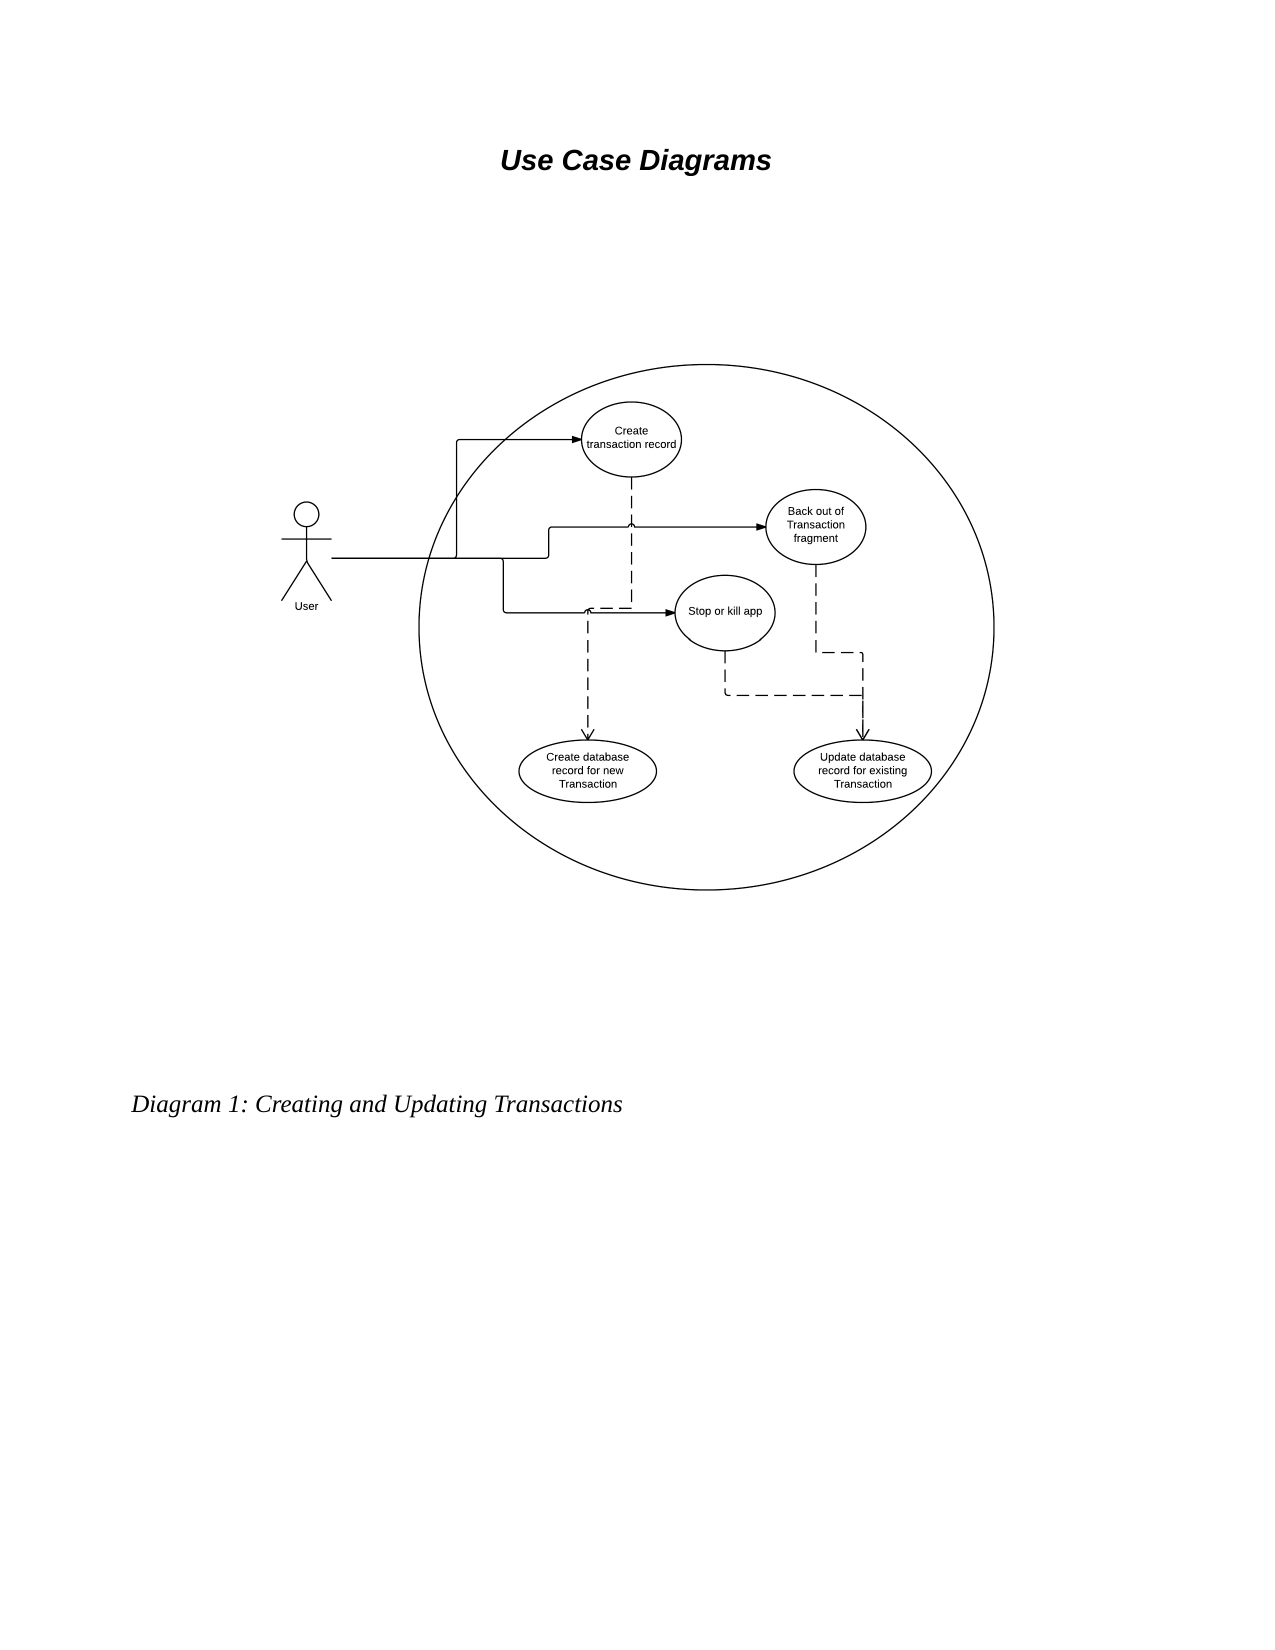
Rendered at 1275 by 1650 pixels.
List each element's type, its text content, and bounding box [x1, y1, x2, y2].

text Diagram 1: Creating and Updating Transactions [131, 1090, 1144, 1118]
subtitle Use Case Diagrams [118, 143, 1157, 177]
picture [131, 189, 1144, 1090]
